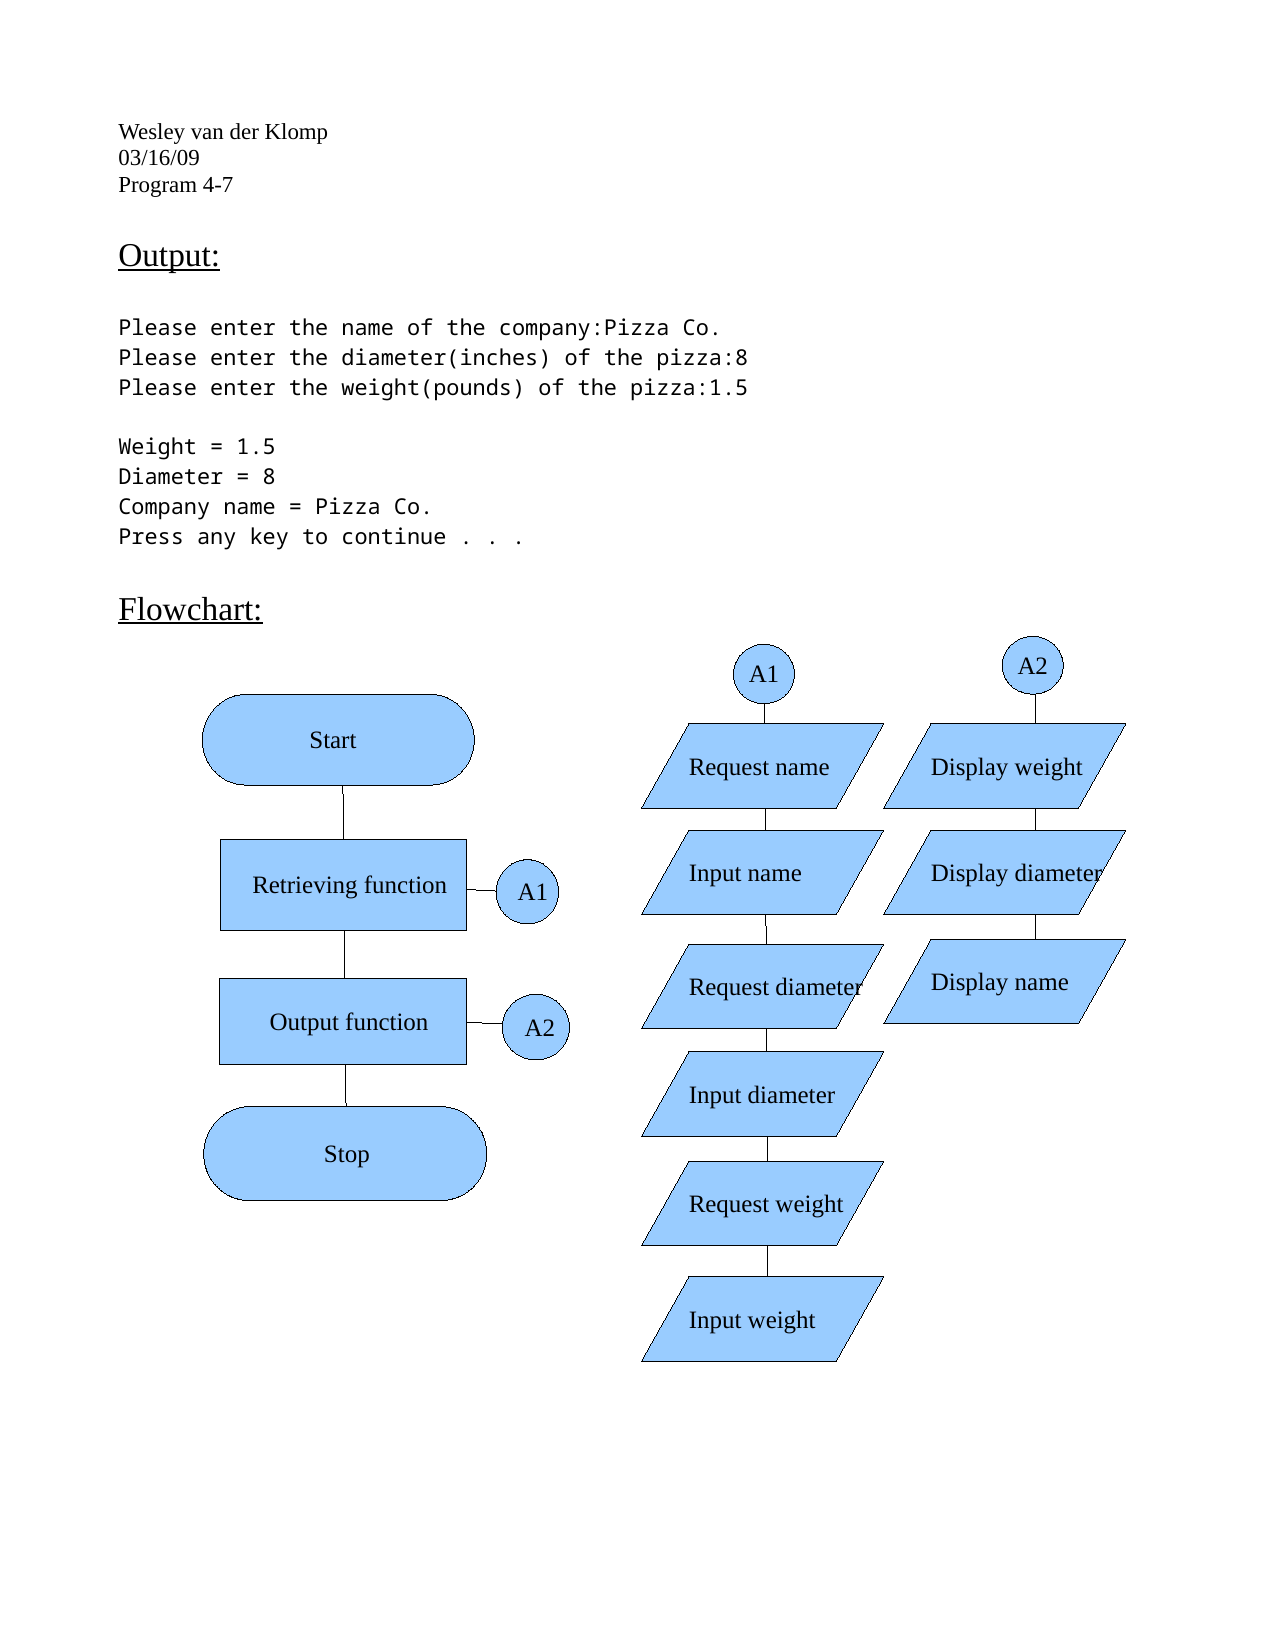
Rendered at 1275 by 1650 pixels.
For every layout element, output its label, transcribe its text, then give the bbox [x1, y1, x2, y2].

text Wesley van der Klomp [118, 118, 1157, 144]
text Please enter the name of the company:Pizza Co. [118, 312, 1157, 342]
text Output: [118, 236, 1157, 274]
text Diameter = 8 [118, 461, 1157, 491]
text Please enter the diameter(inches) of the pizza:8 [118, 342, 1157, 372]
text Please enter the weight(pounds) of the pizza:1.5 [118, 372, 1157, 402]
text 03/16/09 [118, 144, 1157, 171]
text Press any key to continue . . . [118, 521, 1157, 551]
text Flowchart: [118, 589, 1157, 627]
text Program 4-7 [118, 171, 1157, 197]
text Weight = 1.5 [118, 431, 1157, 461]
text Company name = Pizza Co. [118, 491, 1157, 521]
